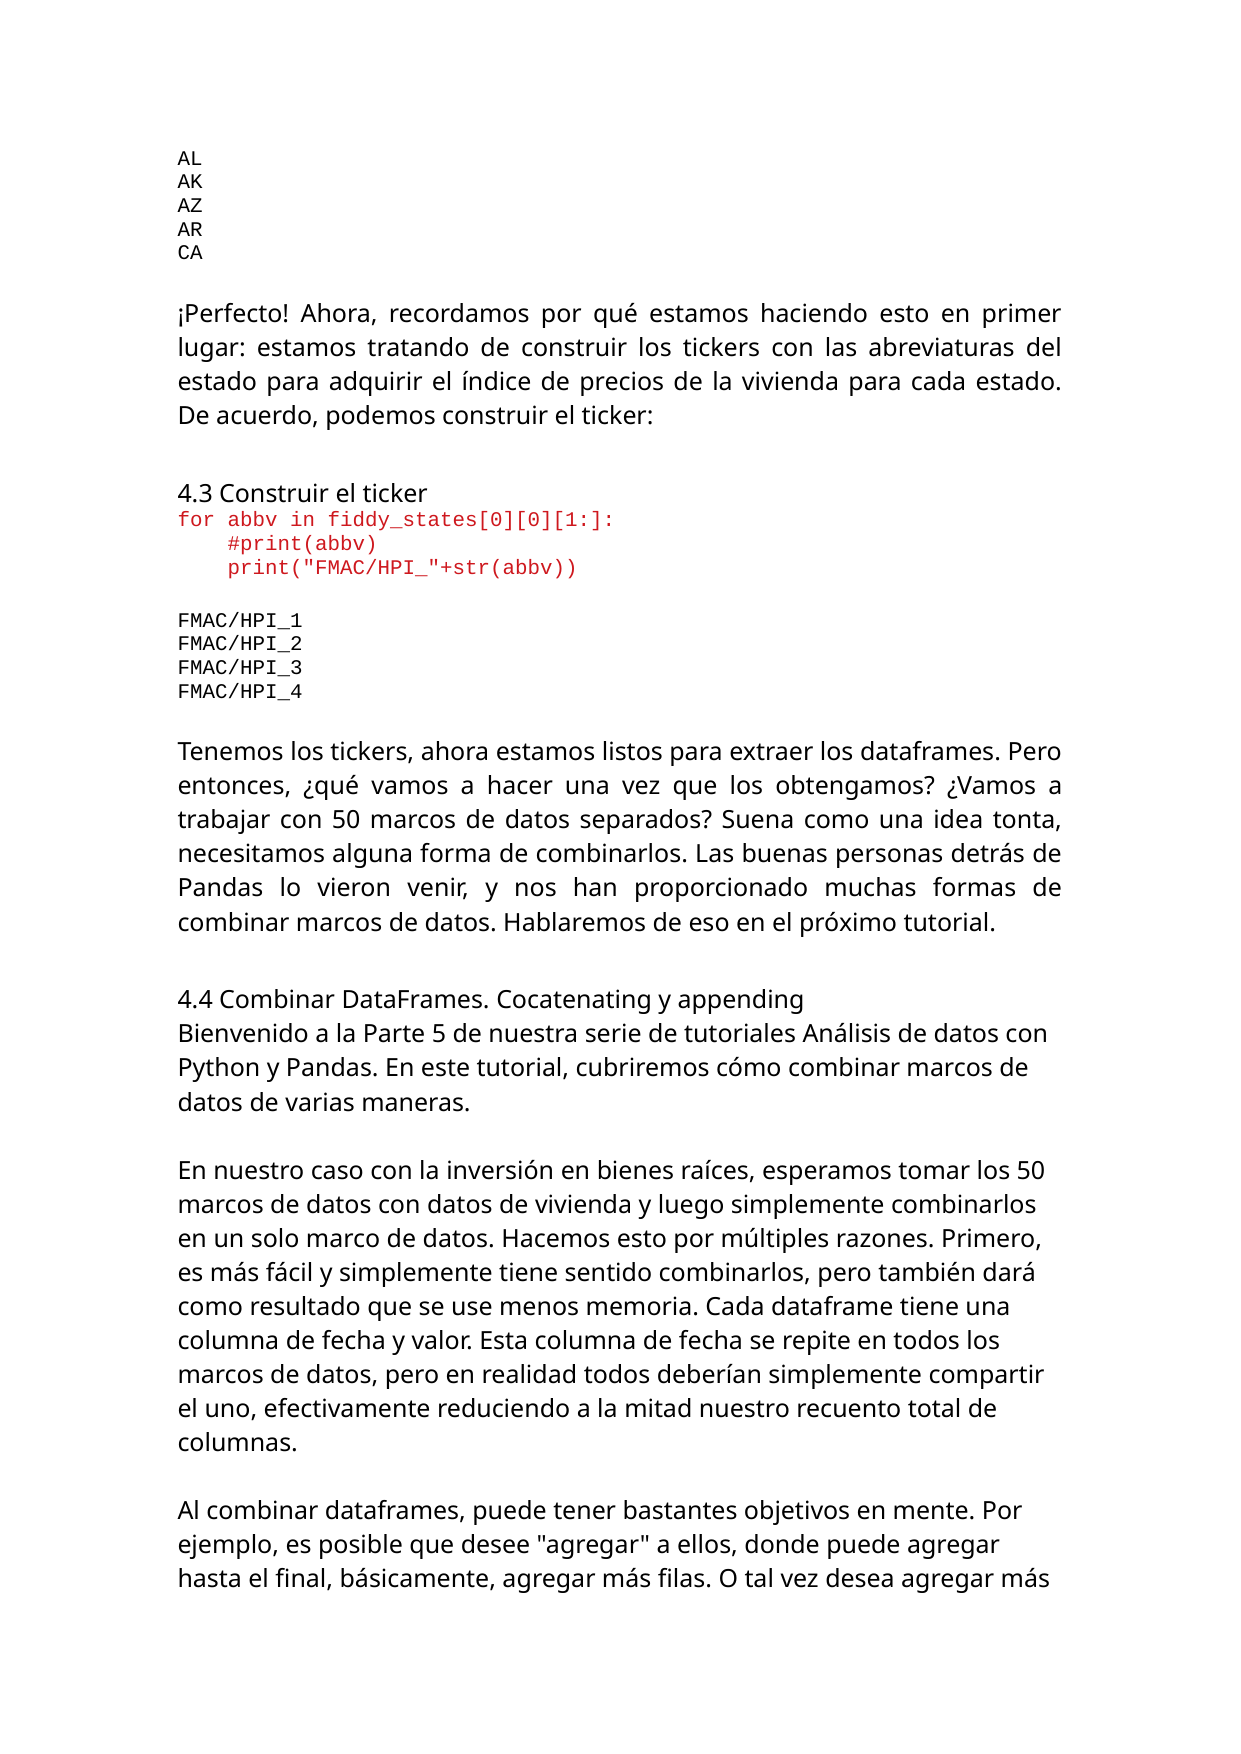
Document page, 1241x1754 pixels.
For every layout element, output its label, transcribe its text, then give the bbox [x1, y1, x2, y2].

text for abbv in fiddy_states[0][0][1:]: [177, 509, 1063, 533]
text CA [177, 242, 1063, 266]
text AR [177, 218, 1063, 242]
text AK [177, 171, 1063, 195]
text FMAC/HPI_2 [177, 633, 1063, 657]
subtitle Combinar DataFrames. Cocatenating y appending [177, 982, 1063, 1016]
text Bienvenido a la Parte 5 de nuestra serie de tutoriales Análisis de datos con Python y Pandas. En este tutorial, cubriremos cómo combinar marcos de datos de varias maneras. En nuestro caso con la inversión en bienes raíces, esperamos tomar los 50 marcos de datos con datos de vivienda y luego simplemente combinarlos en un solo marco de datos. Hacemos esto por múltiples razones. Primero, es más fácil y simplemente tiene sentido combinarlos, pero también dará como resultado que se use menos memoria. Cada dataframe tiene una columna de fecha y valor. Esta columna de fecha se repite en todos los marcos de datos, pero en realidad todos deberían simplemente compartir el uno, efectivamente reduciendo a la mitad nuestro recuento total de columnas. Al combinar dataframes, puede tener bastantes objetivos en mente. Por ejemplo, es posible que desee "agregar" a ellos, donde puede agregar hasta el final, básicamente, agregar más filas. O tal vez desea agregar más [177, 1016, 1063, 1595]
text Tenemos los tickers, ahora estamos listos para extraer los dataframes. Pero entonces, ¿qué vamos a hacer una vez que los obtengamos? ¿Vamos a trabajar con 50 marcos de datos separados? Suena como una idea tonta, necesitamos alguna forma de combinarlos. Las buenas personas detrás de Pandas lo vieron venir, y nos han proporcionado muchas formas de combinar marcos de datos. Hablaremos de eso en el próximo tutorial. [177, 734, 1063, 938]
text print("FMAC/HPI_"+str(abbv)) [177, 557, 1063, 580]
text FMAC/HPI_4 [177, 681, 1063, 704]
text #print(abbv) [177, 533, 1063, 557]
text AZ [177, 195, 1063, 218]
text FMAC/HPI_1 [177, 610, 1063, 633]
text ¡Perfecto! Ahora, recordamos por qué estamos haciendo esto en primer lugar: estamos tratando de construir los tickers con las abreviaturas del estado para adquirir el índice de precios de la vivienda para cada estado. De acuerdo, podemos construir el ticker: [177, 295, 1063, 432]
text AL [177, 148, 1063, 171]
text FMAC/HPI_3 [177, 657, 1063, 681]
subtitle Construir el ticker [177, 475, 1063, 509]
